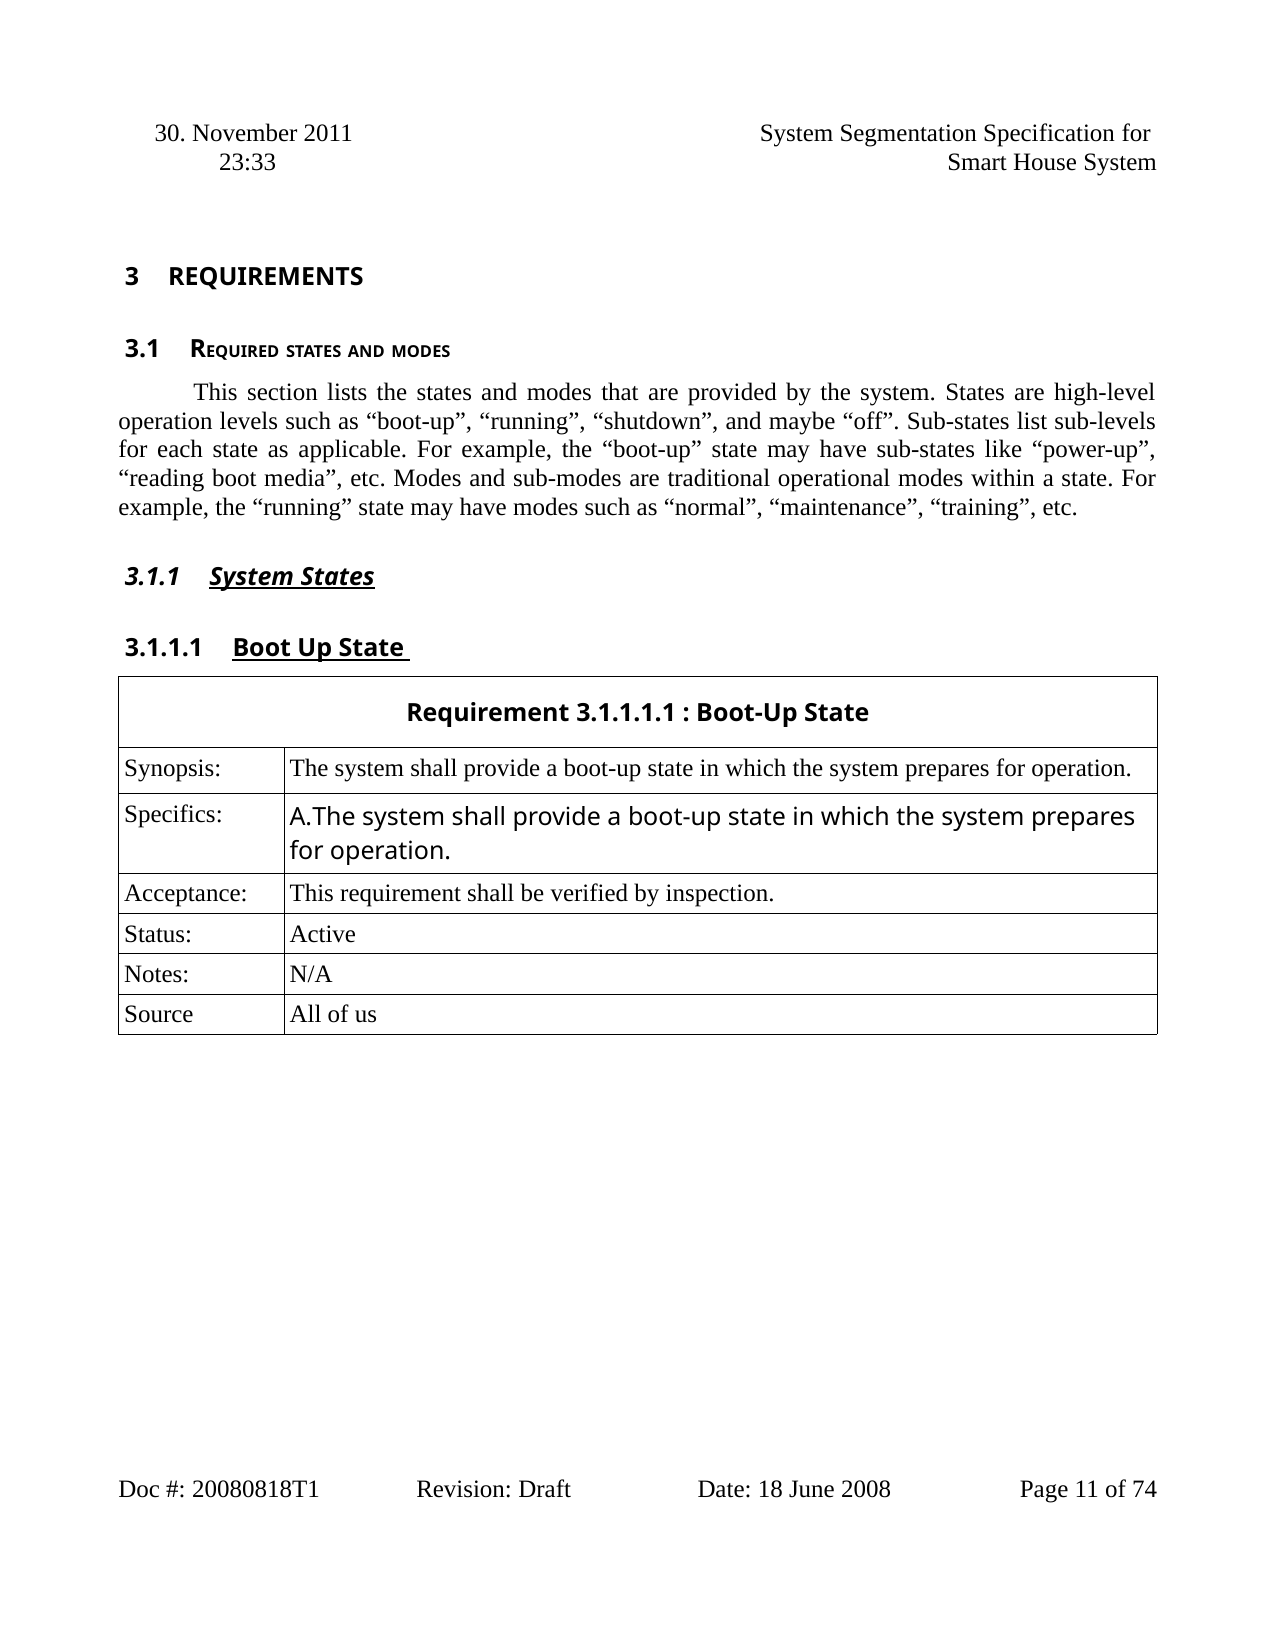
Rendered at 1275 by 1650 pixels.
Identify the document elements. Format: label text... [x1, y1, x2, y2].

table_cell Synopsis: [119, 748, 284, 793]
table_cell Specifics: [119, 794, 284, 872]
table_cell The system shall provide a boot-up state in which the system prepares for operation. [285, 748, 1157, 793]
table_cell Source [119, 995, 284, 1034]
table_cell This requirement shall be verified by inspection. [285, 874, 1157, 913]
subtitle Required states and modes [118, 330, 1157, 364]
subtitle System States [118, 558, 1157, 592]
table_header Requirement 3.1.1.1.1 : Boot-Up State [119, 677, 1157, 747]
table_cell The system shall provide a boot-up state in which the system prepares for operation. [285, 794, 1157, 872]
text This section lists the states and modes that are provided by the system. States are high-level operation levels such as “boot-up”, “running”, “shutdown”, and maybe “off”. Sub-states list sub-levels for each state as applicable. For example, the “boot-up” state may have sub-states like “power-up”, “reading boot media”, etc. Modes and sub-modes are traditional operational modes within a state. For example, the “running” state may have modes such as “normal”, “maintenance”, “training”, etc. [118, 377, 1157, 521]
subtitle Requirements [118, 259, 1157, 293]
table_cell Status: [119, 914, 284, 953]
table_cell Notes: [119, 954, 284, 993]
table_cell Active [285, 914, 1157, 953]
subtitle Boot Up State [118, 630, 1157, 664]
table_cell Acceptance: [119, 874, 284, 913]
table_cell N/A [285, 954, 1157, 993]
table_cell All of us [285, 995, 1157, 1034]
